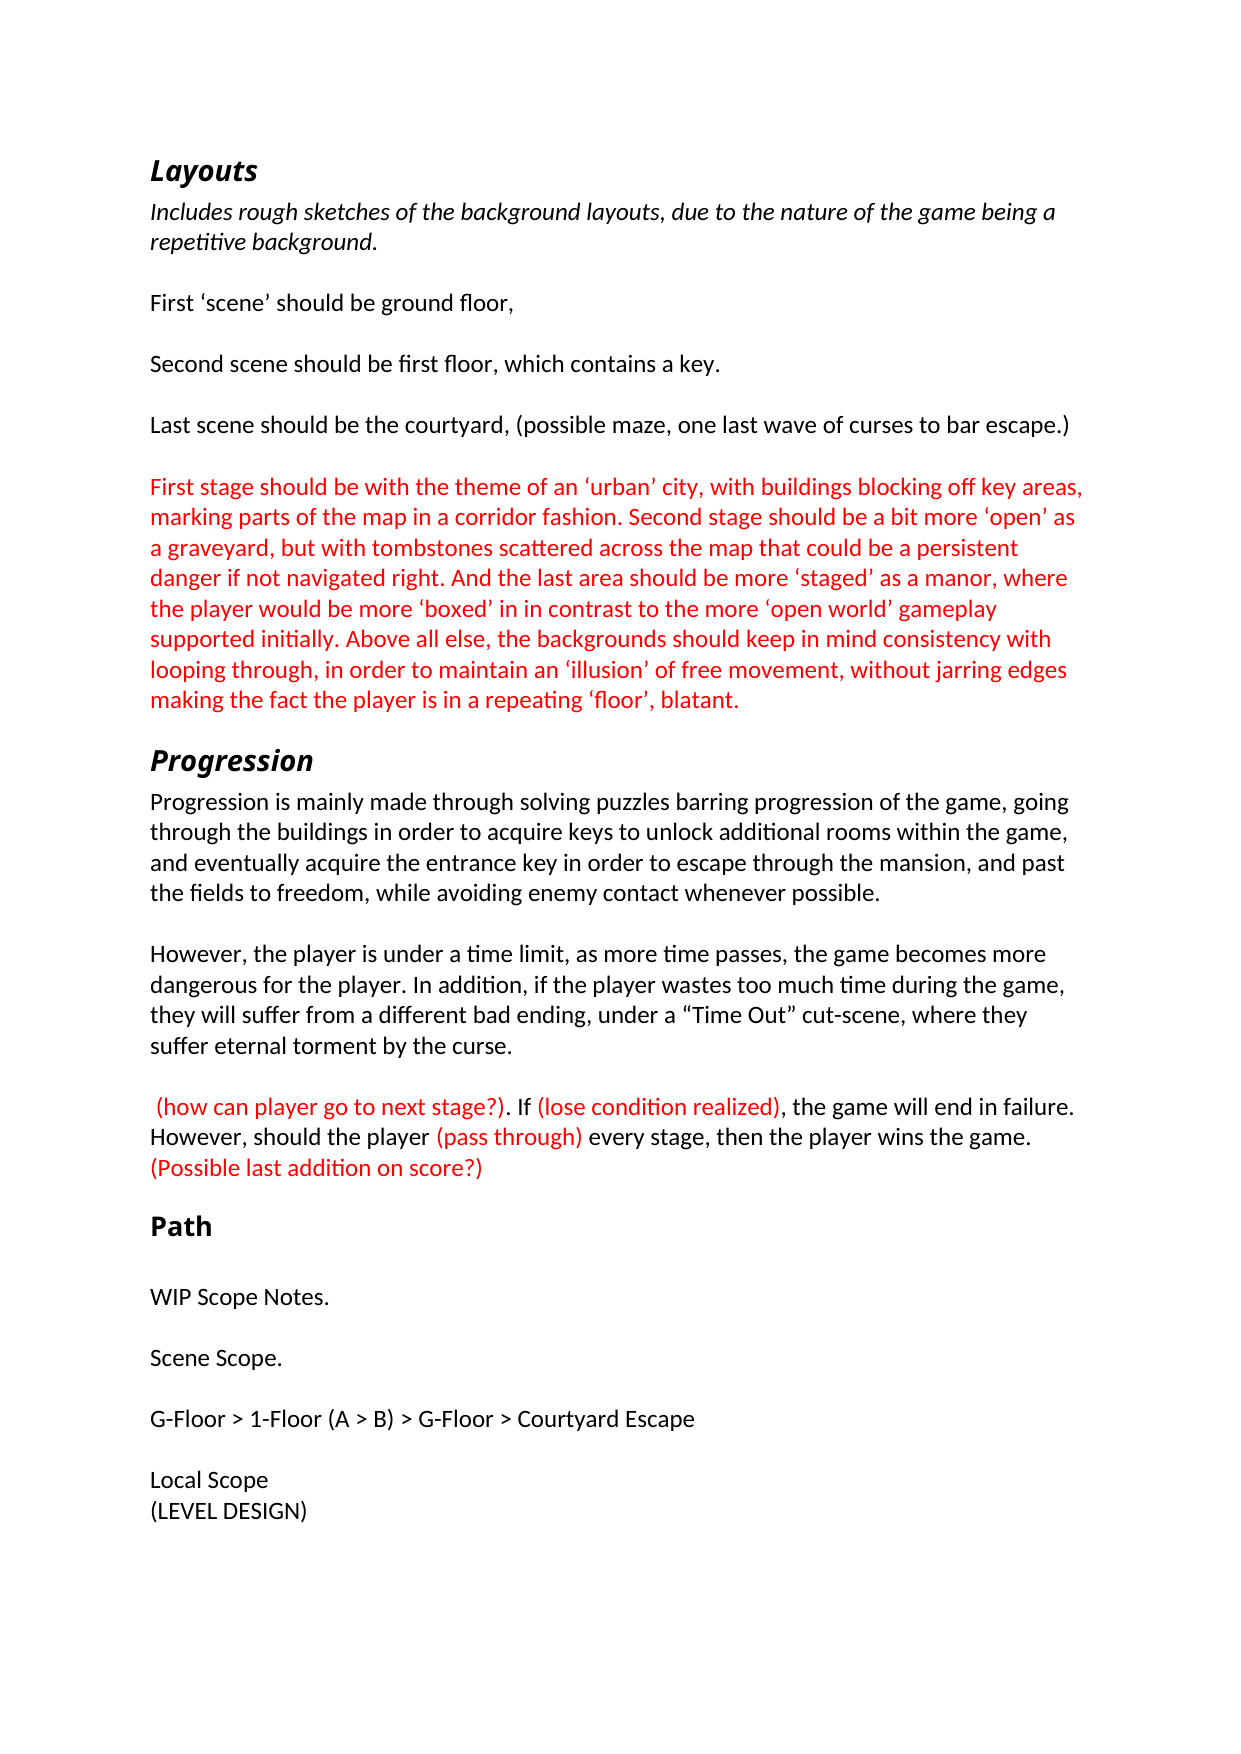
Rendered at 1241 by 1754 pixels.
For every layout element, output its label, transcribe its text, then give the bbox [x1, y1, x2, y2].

text Progression is mainly made through solving puzzles barring progression of the game, going through the buildings in order to acquire keys to unlock additional rooms within the game, and eventually acquire the entrance key in order to escape through the mansion, and past the fields to freedom, while avoiding enemy contact whenever possible. [150, 786, 1090, 908]
text Scene Scope. [150, 1342, 1090, 1373]
text Layouts [150, 150, 1090, 190]
text Local Scope [150, 1464, 1090, 1495]
text First ‘scene’ should be ground floor, [150, 287, 1090, 318]
text Second scene should be first floor, which contains a key. [150, 348, 1090, 379]
text (LEVEL DESIGN) [150, 1495, 1090, 1525]
text G-Floor > 1-Floor (A > B) > G-Floor > Courtyard Escape [150, 1403, 1090, 1434]
text Progression [150, 740, 1090, 779]
text WIP Scope Notes. [150, 1281, 1090, 1312]
text First stage should be with the theme of an ‘urban’ city, with buildings blocking off key areas, marking parts of the map in a corridor fashion. Second stage should be a bit more ‘open’ as a graveyard, but with tombstones scattered across the map that could be a persistent danger if not navigated right. And the last area should be more ‘staged’ as a manor, where the player would be more ‘boxed’ in in contrast to the more ‘open world’ gameplay supported initially. Above all else, the backgrounds should keep in mind consistency with looping through, in order to maintain an ‘illusion’ of free movement, without jarring edges making the fact the player is in a repeating ‘floor’, blatant. [150, 471, 1090, 715]
text Path [150, 1207, 1090, 1244]
text Last scene should be the courtyard, (possible maze, one last wave of curses to bar escape.) [150, 409, 1090, 440]
text However, the player is under a time limit, as more time passes, the game becomes more dangerous for the player. In addition, if the player wastes too much time during the game, they will suffer from a different bad ending, under a “Time Out” cut-scene, where they suffer eternal torment by the curse. [150, 938, 1090, 1060]
text Includes rough sketches of the background layouts, due to the nature of the game being a repetitive background. [150, 196, 1090, 257]
text (how can player go to next stage?). If (lose condition realized), the game will end in failure. However, should the player (pass through) every stage, then the player wins the game. (Possible last addition on score?) [150, 1091, 1090, 1182]
